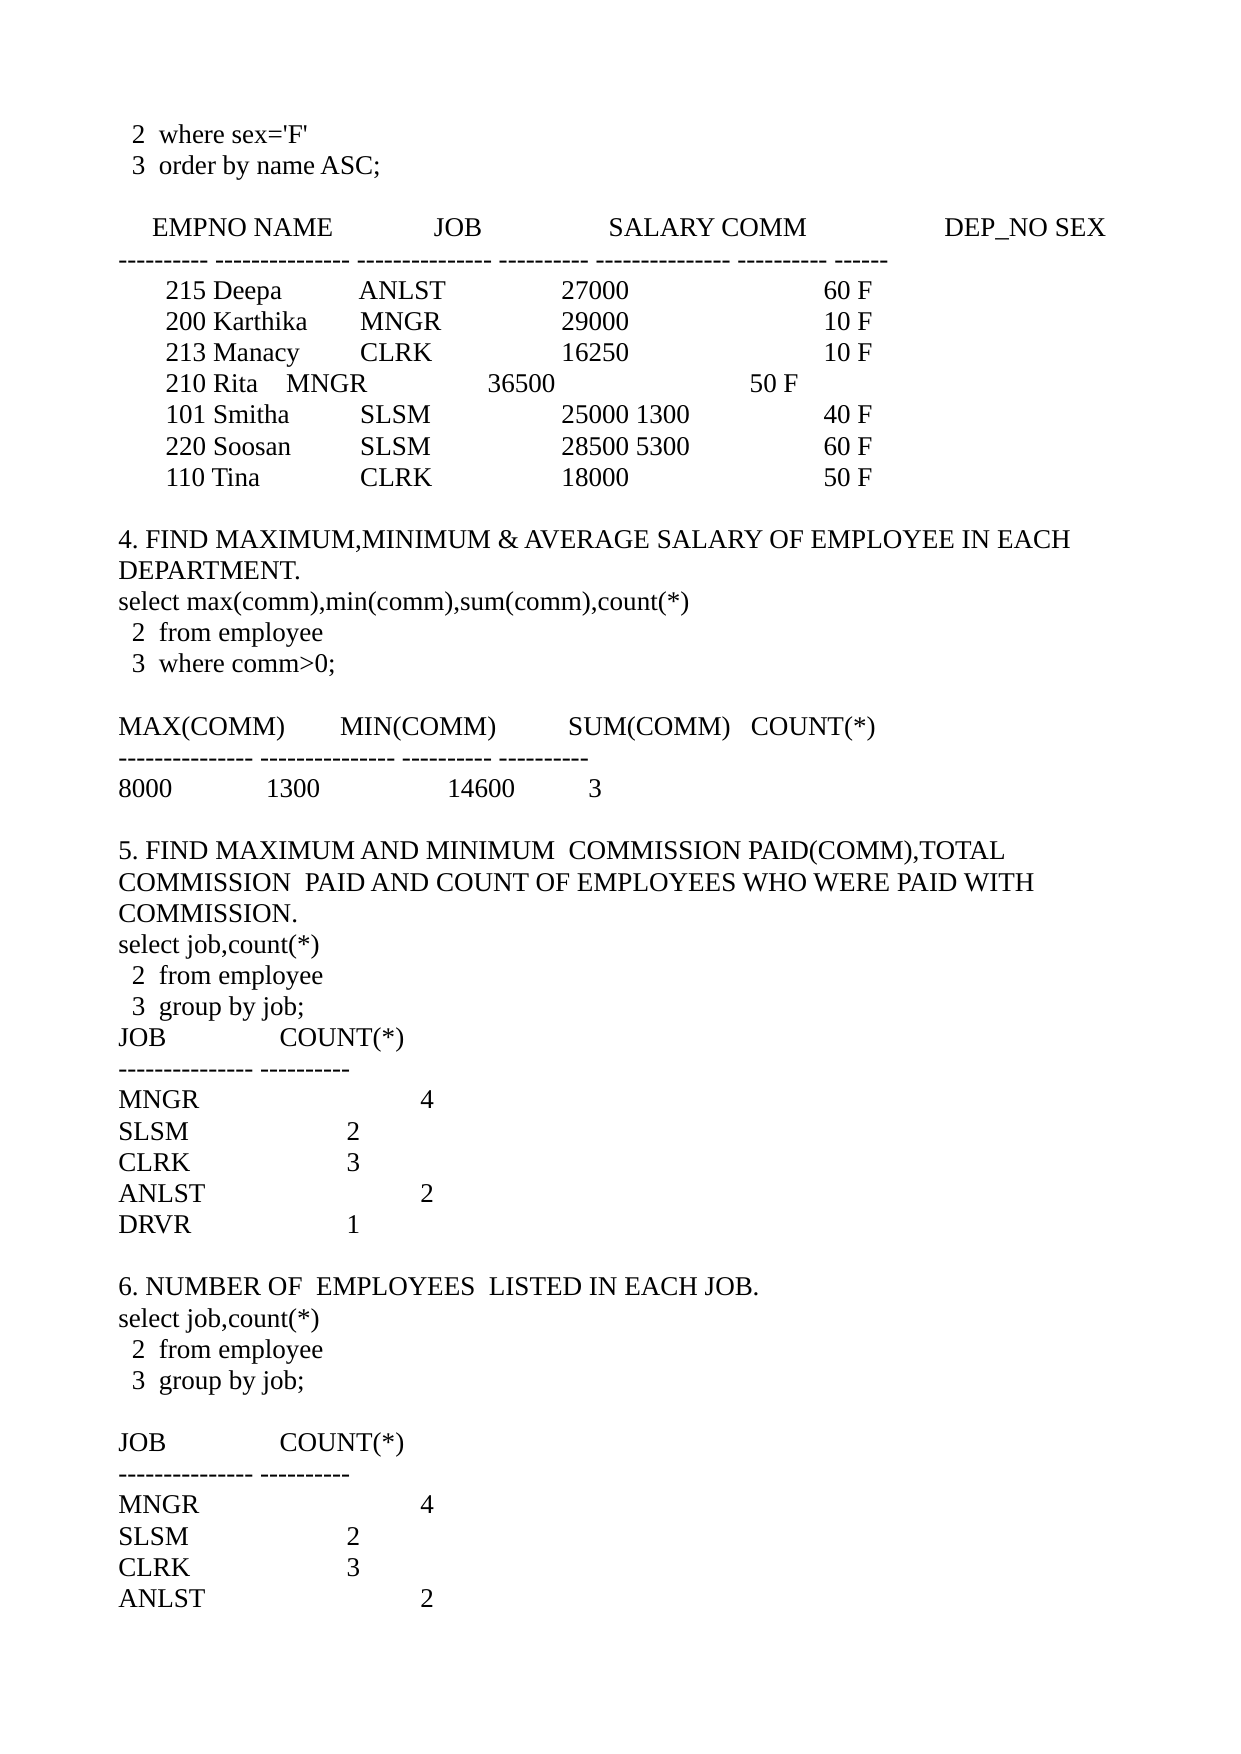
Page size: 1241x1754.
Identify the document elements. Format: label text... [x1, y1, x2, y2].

text 3 order by name ASC; [118, 149, 1122, 180]
text --------------- --------------- ---------- ---------- [118, 741, 1122, 772]
text 2 from employee [118, 959, 1122, 990]
text select max(comm),min(comm),sum(comm),count(*) [118, 585, 1122, 616]
text 5. FIND MAXIMUM AND MINIMUM COMMISSION PAID(COMM),TOTAL COMMISSION PAID AND COUNT OF EMPLOYEES WHO WERE PAID WITH COMMISSION. [118, 834, 1122, 928]
text 3 where comm>0; [118, 648, 1122, 679]
text 2 from employee [118, 1333, 1122, 1364]
text 3 group by job; [118, 1364, 1122, 1395]
text SLSM 2 [118, 1520, 1122, 1551]
text SLSM 2 [118, 1115, 1122, 1146]
text 220 Soosan SLSM 28500 5300 60 F [118, 429, 1122, 461]
text 215 Deepa ANLST 27000 60 F [118, 274, 1122, 305]
text CLRK 3 [118, 1146, 1122, 1177]
text 101 Smitha SLSM 25000 1300 40 F [118, 398, 1122, 429]
text JOB COUNT(*) [118, 1021, 1122, 1052]
text 6. NUMBER OF EMPLOYEES LISTED IN EACH JOB. [118, 1271, 1122, 1302]
text DRVR 1 [118, 1208, 1122, 1239]
text --------------- ---------- [118, 1457, 1122, 1488]
text JOB COUNT(*) [118, 1426, 1122, 1457]
text 8000 1300 14600 3 [118, 772, 1122, 803]
text MNGR 4 [118, 1084, 1122, 1115]
text 200 Karthika MNGR 29000 10 F [118, 305, 1122, 336]
text ---------- --------------- --------------- ---------- --------------- ---------- ------ [118, 243, 1122, 274]
text MAX(COMM) MIN(COMM) SUM(COMM) COUNT(*) [118, 710, 1122, 741]
text 2 where sex='F' [118, 118, 1122, 149]
text MNGR 4 [118, 1488, 1122, 1520]
text 3 group by job; [118, 990, 1122, 1021]
text 4. FIND MAXIMUM,MINIMUM & AVERAGE SALARY OF EMPLOYEE IN EACH DEPARTMENT. [118, 523, 1122, 585]
text 213 Manacy CLRK 16250 10 F [118, 336, 1122, 367]
text select job,count(*) [118, 1302, 1122, 1333]
text --------------- ---------- [118, 1052, 1122, 1084]
text 110 Tina CLRK 18000 50 F [118, 461, 1122, 492]
text 210 Rita MNGR 36500 50 F [118, 367, 1122, 398]
text CLRK 3 [118, 1551, 1122, 1582]
text 2 from employee [118, 616, 1122, 648]
text ANLST 2 [118, 1582, 1122, 1613]
text select job,count(*) [118, 928, 1122, 959]
text ANLST 2 [118, 1177, 1122, 1208]
text EMPNO NAME JOB SALARY COMM DEP_NO SEX [118, 212, 1122, 243]
